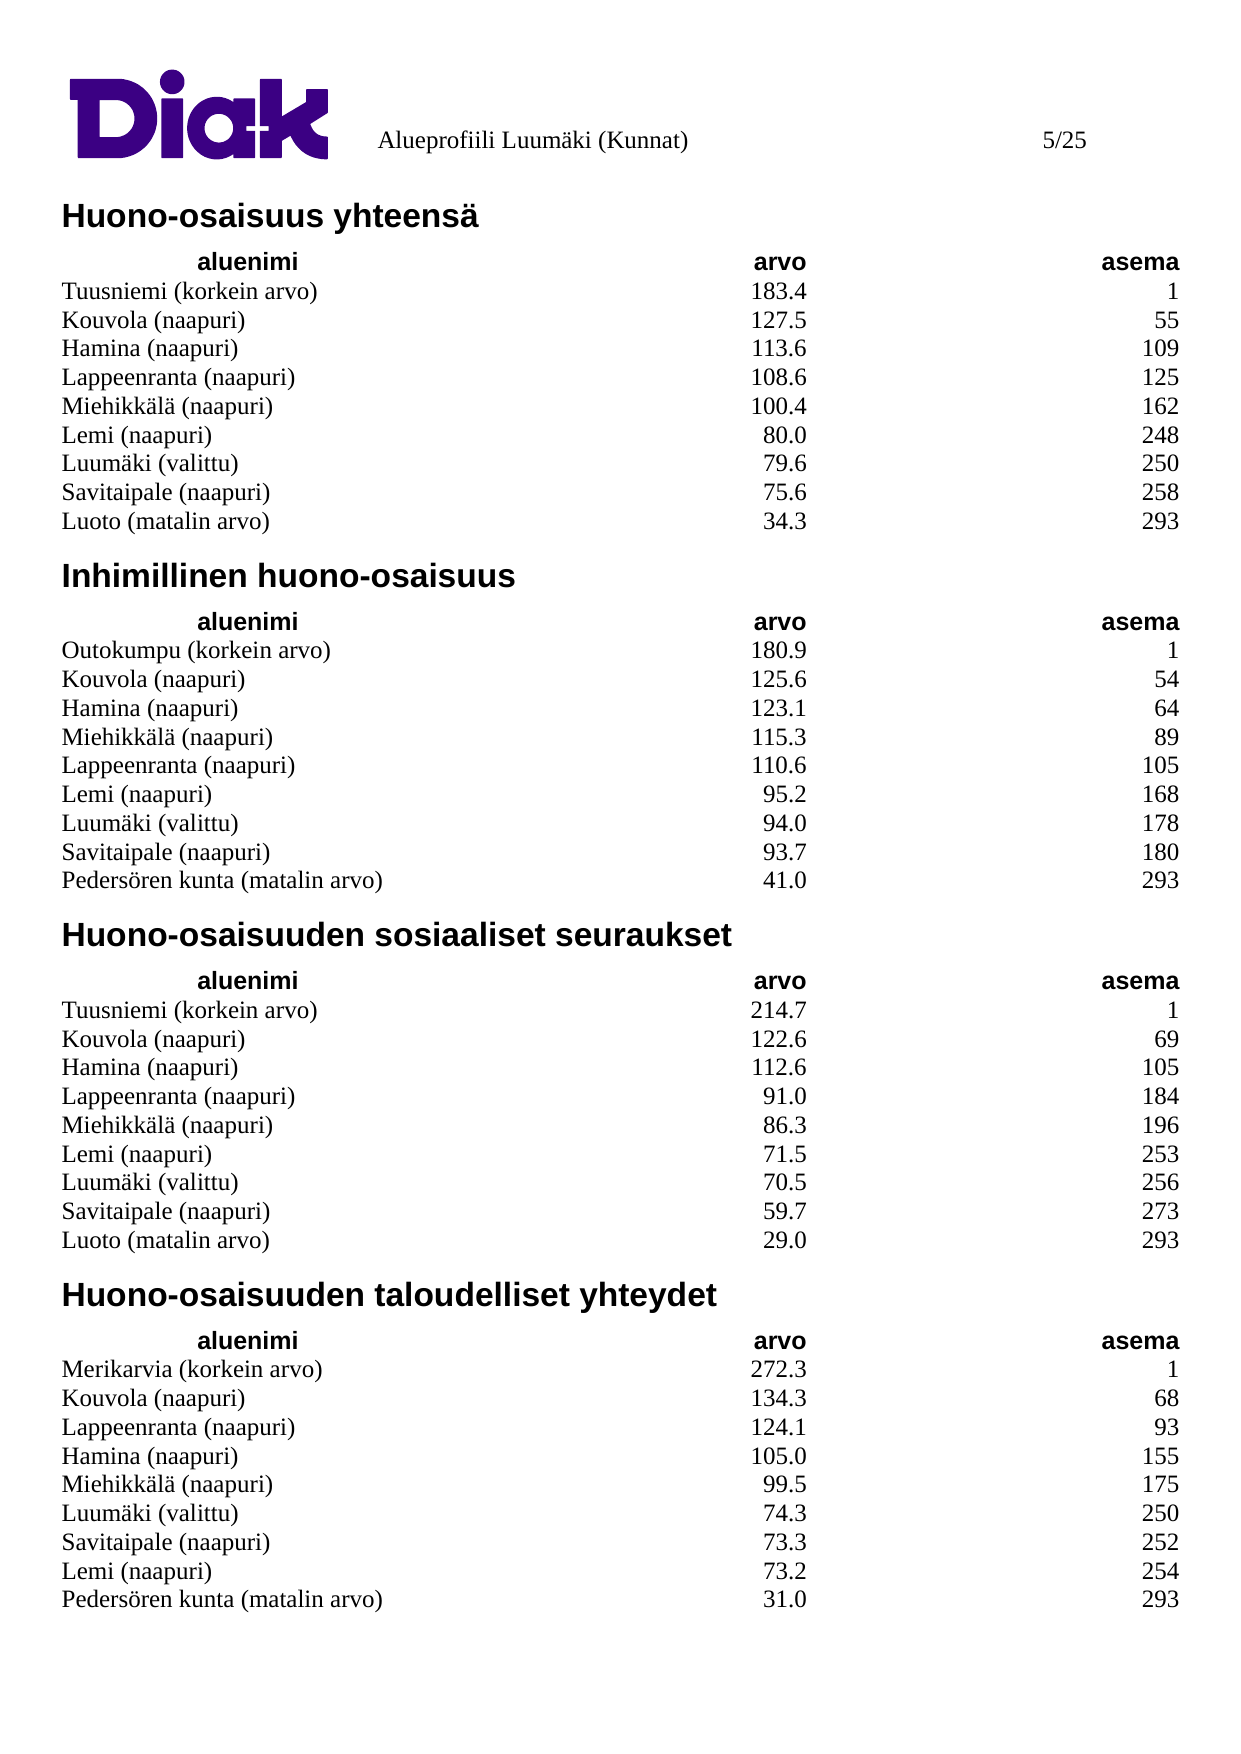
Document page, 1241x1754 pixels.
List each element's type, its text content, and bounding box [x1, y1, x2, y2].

table_cell Luoto (matalin arvo) [61, 1225, 434, 1254]
table_cell 55 [806, 305, 1179, 333]
table_header arvo [434, 607, 806, 636]
table_cell Savitaipale (naapuri) [61, 837, 434, 866]
table_cell 180 [806, 837, 1179, 866]
table_cell 31.0 [434, 1585, 806, 1613]
table_cell 162 [806, 391, 1179, 420]
table_cell Pedersören kunta (matalin arvo) [61, 866, 434, 894]
table_cell Miehikkälä (naapuri) [61, 391, 434, 420]
table_cell Hamina (naapuri) [61, 334, 434, 362]
subtitle Huono-osaisuuden taloudelliset yhteydet [61, 1274, 1179, 1313]
table_cell 253 [806, 1139, 1179, 1167]
table_cell 293 [806, 866, 1179, 894]
subtitle Inhimillinen huono-osaisuus [61, 556, 1179, 594]
table_cell 108.6 [434, 362, 806, 391]
table_cell 95.2 [434, 779, 806, 808]
subtitle Huono-osaisuuden sosiaaliset seuraukset [61, 915, 1179, 954]
table_cell Kouvola (naapuri) [61, 1024, 434, 1052]
table_cell Lemi (naapuri) [61, 1556, 434, 1584]
table_header arvo [434, 1326, 806, 1354]
table_cell 105 [806, 751, 1179, 779]
table_cell 293 [806, 1585, 1179, 1613]
table_cell 34.3 [434, 506, 806, 535]
table_cell Kouvola (naapuri) [61, 664, 434, 693]
table_cell 254 [806, 1556, 1179, 1584]
table_cell 214.7 [434, 995, 806, 1024]
table_cell Lappeenranta (naapuri) [61, 751, 434, 779]
table_header arvo [434, 966, 806, 995]
table_cell 64 [806, 693, 1179, 722]
table_cell 293 [806, 506, 1179, 535]
subtitle Huono-osaisuus yhteensä [61, 196, 1179, 235]
table_cell 258 [806, 477, 1179, 506]
table_cell Lappeenranta (naapuri) [61, 362, 434, 391]
table_cell 134.3 [434, 1383, 806, 1412]
table_cell 74.3 [434, 1498, 806, 1527]
table_cell Miehikkälä (naapuri) [61, 722, 434, 751]
table_cell 91.0 [434, 1081, 806, 1110]
table_cell 1 [806, 995, 1179, 1024]
table_cell 1 [806, 276, 1179, 305]
table_cell 184 [806, 1081, 1179, 1110]
table_cell 69 [806, 1024, 1179, 1052]
table_cell 73.2 [434, 1556, 806, 1584]
table_cell Miehikkälä (naapuri) [61, 1470, 434, 1498]
table_cell Tuusniemi (korkein arvo) [61, 995, 434, 1024]
table_header asema [806, 247, 1179, 276]
table_cell Merikarvia (korkein arvo) [61, 1355, 434, 1383]
table_cell Hamina (naapuri) [61, 693, 434, 722]
table_cell Luumäki (valittu) [61, 1498, 434, 1527]
table_cell Savitaipale (naapuri) [61, 477, 434, 506]
table_cell 105 [806, 1053, 1179, 1081]
table_cell Kouvola (naapuri) [61, 1383, 434, 1412]
table_header aluenimi [61, 966, 434, 995]
table_cell Luumäki (valittu) [61, 808, 434, 837]
table_cell Savitaipale (naapuri) [61, 1527, 434, 1556]
table_cell Lemi (naapuri) [61, 1139, 434, 1167]
table_cell 86.3 [434, 1110, 806, 1139]
table_cell Luumäki (valittu) [61, 1168, 434, 1196]
table_cell Lemi (naapuri) [61, 420, 434, 448]
table_cell 115.3 [434, 722, 806, 751]
table_cell Luoto (matalin arvo) [61, 506, 434, 535]
table_cell 110.6 [434, 751, 806, 779]
table_cell 89 [806, 722, 1179, 751]
table_cell Lappeenranta (naapuri) [61, 1412, 434, 1441]
table_cell 1 [806, 1355, 1179, 1383]
table_cell 68 [806, 1383, 1179, 1412]
table_cell 248 [806, 420, 1179, 448]
table_cell 180.9 [434, 636, 806, 664]
table_cell 272.3 [434, 1355, 806, 1383]
table_cell 155 [806, 1441, 1179, 1469]
table_cell 196 [806, 1110, 1179, 1139]
table_cell 273 [806, 1196, 1179, 1225]
table_header aluenimi [61, 1326, 434, 1354]
table_cell 70.5 [434, 1168, 806, 1196]
table_cell Outokumpu (korkein arvo) [61, 636, 434, 664]
table_cell 175 [806, 1470, 1179, 1498]
table_cell 127.5 [434, 305, 806, 333]
table_cell 80.0 [434, 420, 806, 448]
table_header asema [806, 966, 1179, 995]
table_header asema [806, 607, 1179, 636]
table_cell 1 [806, 636, 1179, 664]
table_header aluenimi [61, 607, 434, 636]
table_cell 168 [806, 779, 1179, 808]
table_cell Hamina (naapuri) [61, 1441, 434, 1469]
table_cell 250 [806, 1498, 1179, 1527]
table_cell 75.6 [434, 477, 806, 506]
table_cell 178 [806, 808, 1179, 837]
table_cell 256 [806, 1168, 1179, 1196]
table_cell 93 [806, 1412, 1179, 1441]
table_cell Pedersören kunta (matalin arvo) [61, 1585, 434, 1613]
table_cell Kouvola (naapuri) [61, 305, 434, 333]
table_cell 125 [806, 362, 1179, 391]
table_cell 105.0 [434, 1441, 806, 1469]
table_cell Hamina (naapuri) [61, 1053, 434, 1081]
table_cell 59.7 [434, 1196, 806, 1225]
table_cell 93.7 [434, 837, 806, 866]
table_cell Savitaipale (naapuri) [61, 1196, 434, 1225]
table_cell Luumäki (valittu) [61, 449, 434, 477]
table_cell 109 [806, 334, 1179, 362]
table_cell Lemi (naapuri) [61, 779, 434, 808]
table_cell 113.6 [434, 334, 806, 362]
table_cell 124.1 [434, 1412, 806, 1441]
table_header arvo [434, 247, 806, 276]
table_cell 122.6 [434, 1024, 806, 1052]
table_cell 123.1 [434, 693, 806, 722]
table_cell 79.6 [434, 449, 806, 477]
table_header aluenimi [61, 247, 434, 276]
table_cell 252 [806, 1527, 1179, 1556]
table_cell 54 [806, 664, 1179, 693]
table_cell 293 [806, 1225, 1179, 1254]
table_cell Miehikkälä (naapuri) [61, 1110, 434, 1139]
table_cell 250 [806, 449, 1179, 477]
table_cell 94.0 [434, 808, 806, 837]
table_cell 112.6 [434, 1053, 806, 1081]
table_cell Lappeenranta (naapuri) [61, 1081, 434, 1110]
table_cell 71.5 [434, 1139, 806, 1167]
table_header asema [806, 1326, 1179, 1354]
table_cell 125.6 [434, 664, 806, 693]
table_cell 73.3 [434, 1527, 806, 1556]
table_cell 41.0 [434, 866, 806, 894]
table_cell 29.0 [434, 1225, 806, 1254]
table_cell Tuusniemi (korkein arvo) [61, 276, 434, 305]
table_cell 183.4 [434, 276, 806, 305]
table_cell 99.5 [434, 1470, 806, 1498]
table_cell 100.4 [434, 391, 806, 420]
